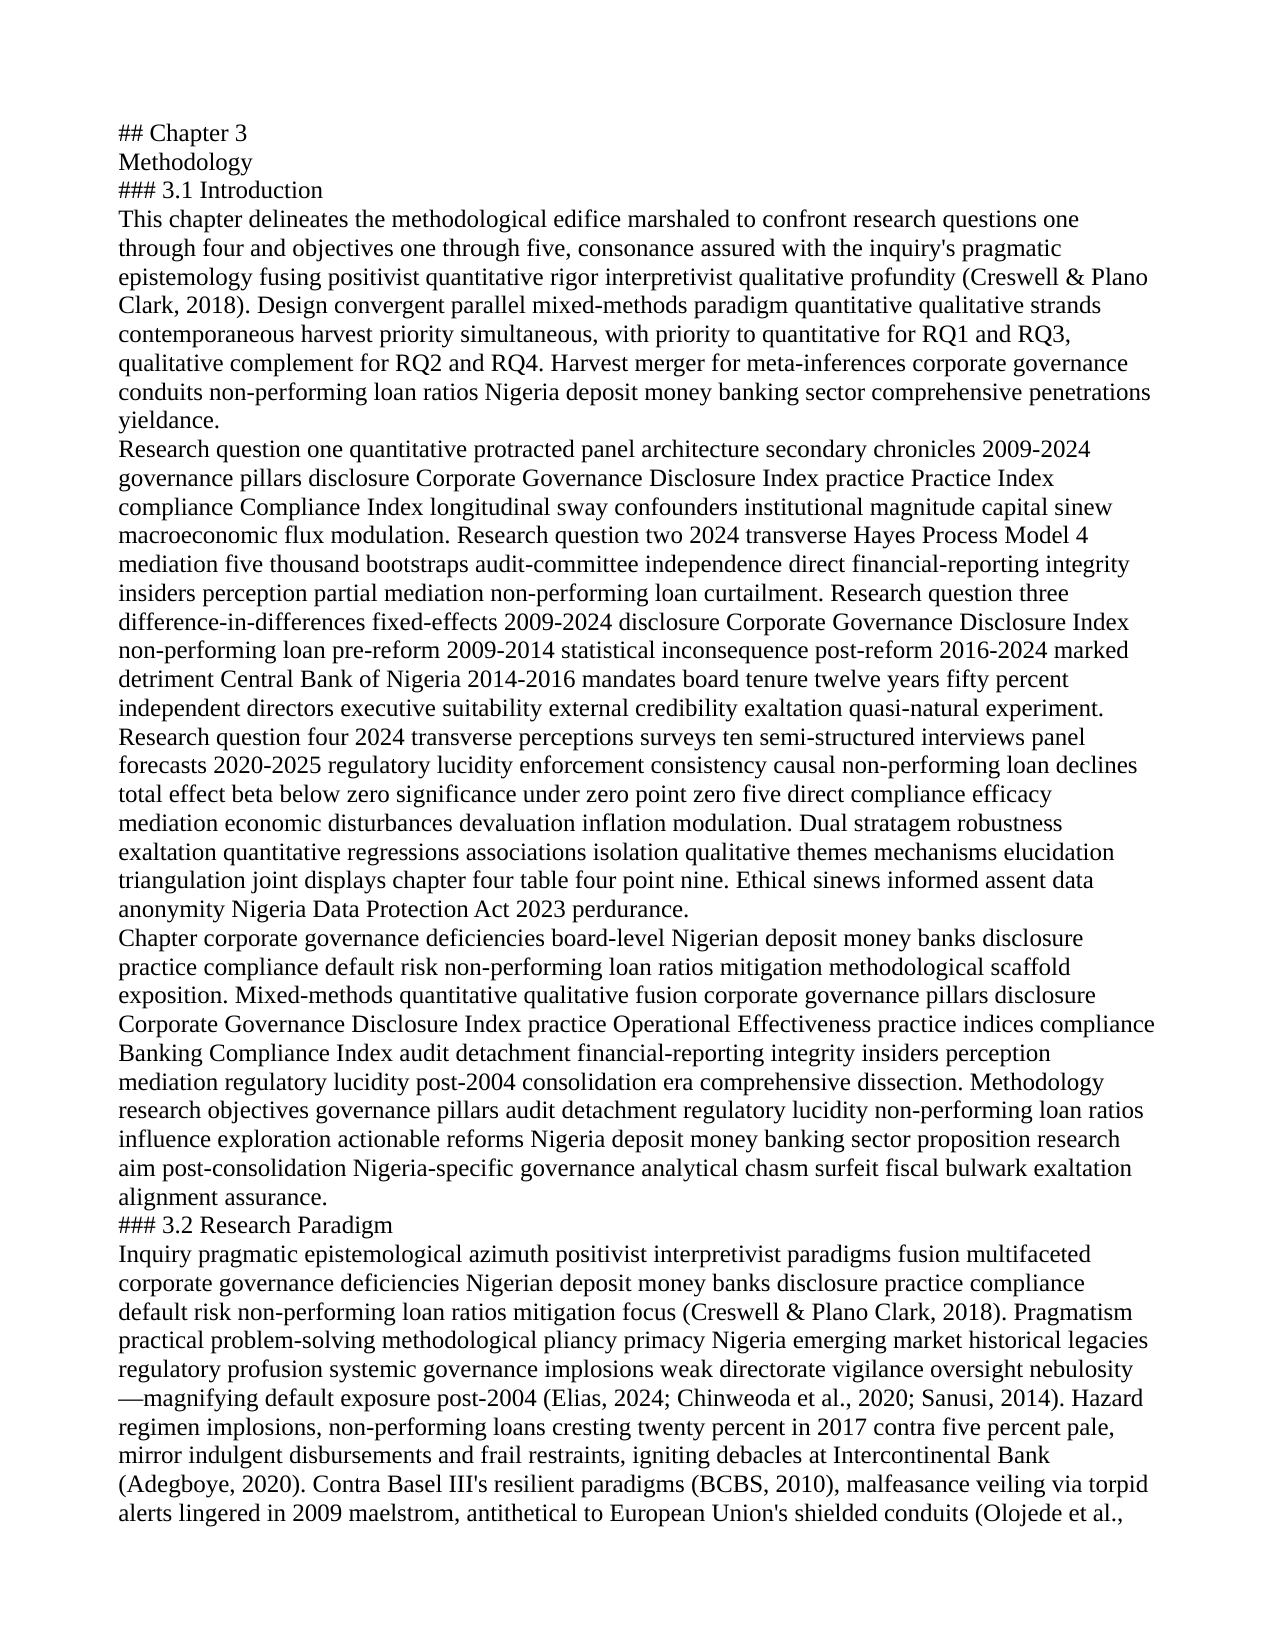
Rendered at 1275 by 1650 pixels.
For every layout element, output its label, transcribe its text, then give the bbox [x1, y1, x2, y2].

text Methodology [118, 147, 1157, 176]
text ## Chapter 3 [118, 118, 1157, 147]
text ### 3.1 Introduction [118, 176, 1157, 204]
text ### 3.2 Research Paradigm [118, 1211, 1157, 1239]
text Research question one quantitative protracted panel architecture secondary chronicles 2009-2024 governance pillars disclosure Corporate Governance Disclosure Index practice Practice Index compliance Compliance Index longitudinal sway confounders institutional magnitude capital sinew macroeconomic flux modulation. Research question two 2024 transverse Hayes Process Model 4 mediation five thousand bootstraps audit-committee independence direct financial-reporting integrity insiders perception partial mediation non-performing loan curtailment. Research question three difference-in-differences fixed-effects 2009-2024 disclosure Corporate Governance Disclosure Index non-performing loan pre-reform 2009-2014 statistical inconsequence post-reform 2016-2024 marked detriment Central Bank of Nigeria 2014-2016 mandates board tenure twelve years fifty percent independent directors executive suitability external credibility exaltation quasi-natural experiment. Research question four 2024 transverse perceptions surveys ten semi-structured interviews panel forecasts 2020-2025 regulatory lucidity enforcement consistency causal non-performing loan declines total effect beta below zero significance under zero point zero five direct compliance efficacy mediation economic disturbances devaluation inflation modulation. Dual stratagem robustness exaltation quantitative regressions associations isolation qualitative themes mechanisms elucidation triangulation joint displays chapter four table four point nine. Ethical sinews informed assent data anonymity Nigeria Data Protection Act 2023 perdurance. [118, 434, 1157, 923]
text This chapter delineates the methodological edifice marshaled to confront research questions one through four and objectives one through five, consonance assured with the inquiry's pragmatic epistemology fusing positivist quantitative rigor interpretivist qualitative profundity (Creswell & Plano Clark, 2018). Design convergent parallel mixed-methods paradigm quantitative qualitative strands contemporaneous harvest priority simultaneous, with priority to quantitative for RQ1 and RQ3, qualitative complement for RQ2 and RQ4. Harvest merger for meta-inferences corporate governance conduits non-performing loan ratios Nigeria deposit money banking sector comprehensive penetrations yieldance. [118, 204, 1157, 434]
text Chapter corporate governance deficiencies board-level Nigerian deposit money banks disclosure practice compliance default risk non-performing loan ratios mitigation methodological scaffold exposition. Mixed-methods quantitative qualitative fusion corporate governance pillars disclosure Corporate Governance Disclosure Index practice Operational Effectiveness practice indices compliance Banking Compliance Index audit detachment financial-reporting integrity insiders perception mediation regulatory lucidity post-2004 consolidation era comprehensive dissection. Methodology research objectives governance pillars audit detachment regulatory lucidity non-performing loan ratios influence exploration actionable reforms Nigeria deposit money banking sector proposition research aim post-consolidation Nigeria-specific governance analytical chasm surfeit fiscal bulwark exaltation alignment assurance. [118, 923, 1157, 1211]
text Inquiry pragmatic epistemological azimuth positivist interpretivist paradigms fusion multifaceted corporate governance deficiencies Nigerian deposit money banks disclosure practice compliance default risk non-performing loan ratios mitigation focus (Creswell & Plano Clark, 2018). Pragmatism practical problem-solving methodological pliancy primacy Nigeria emerging market historical legacies regulatory profusion systemic governance implosions weak directorate vigilance oversight nebulosity—magnifying default exposure post-2004 (Elias, 2024; Chinweoda et al., 2020; Sanusi, 2014). Hazard regimen implosions, non-performing loans cresting twenty percent in 2017 contra five percent pale, mirror indulgent disbursements and frail restraints, igniting debacles at Intercontinental Bank (Adegboye, 2020). Contra Basel III's resilient paradigms (BCBS, 2010), malfeasance veiling via torpid alerts lingered in 2009 maelstrom, antithetical to European Union's shielded conduits (Olojede et al., [118, 1239, 1157, 1527]
